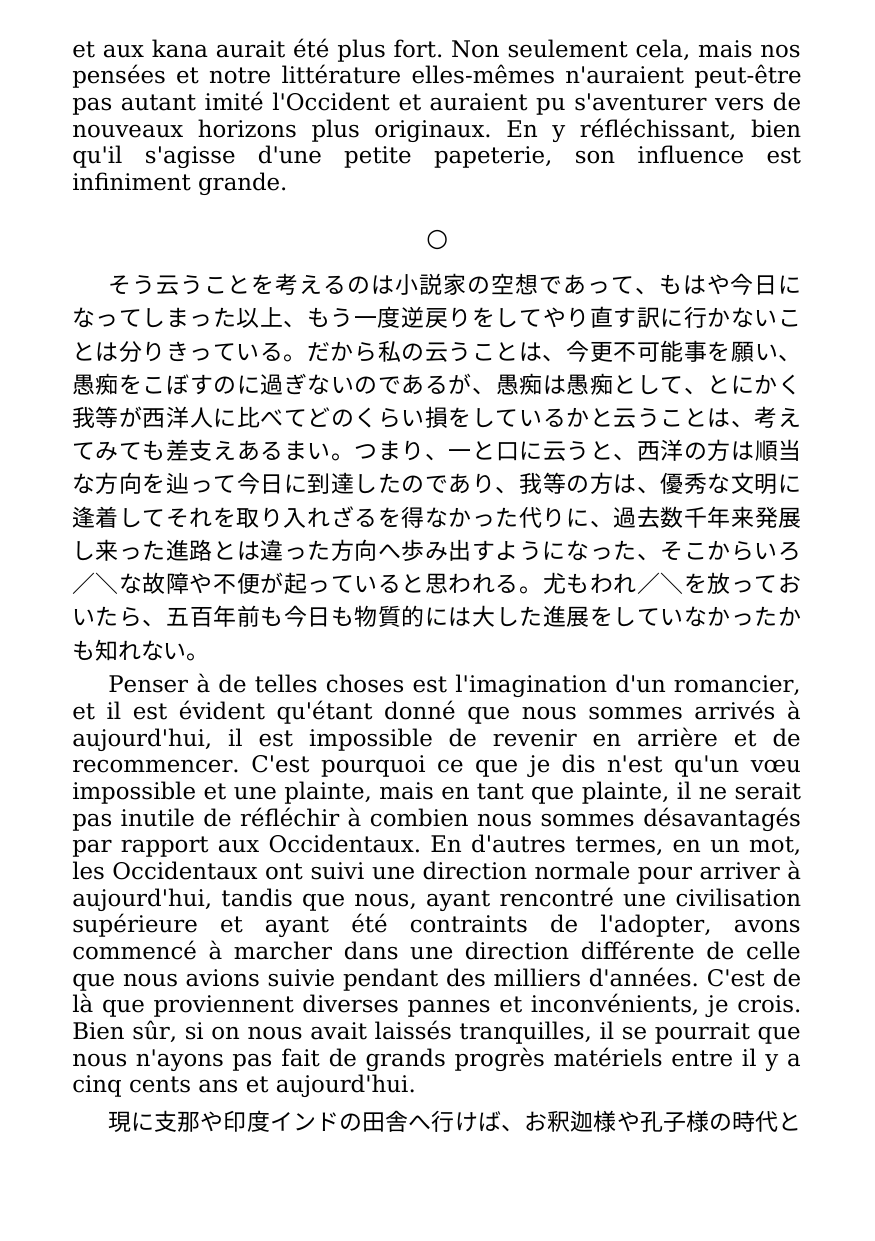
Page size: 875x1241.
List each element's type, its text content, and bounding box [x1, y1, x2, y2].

subtitle ○ [36, 220, 838, 255]
text 現に支那や印度インドの田舎へ行けば、お釈迦様や孔子様の時代と [72, 1104, 802, 1137]
text et aux kana aurait été plus fort. Non seulement cela, mais nos pensées et notre littérature elles-mêmes n'auraient peut-être pas autant imité l'Occident et auraient pu s'aventurer vers de nouveaux horizons plus originaux. En y réfléchissant, bien qu'il s'agisse d'une petite papeterie, son influence est infiniment grande. [72, 36, 802, 196]
text Penser à de telles choses est l'imagination d'un romancier, et il est évident qu'étant donné que nous sommes arrivés à aujourd'hui, il est impossible de revenir en arrière et de recommencer. C'est pourquoi ce que je dis n'est qu'un vœu impossible et une plainte, mais en tant que plainte, il ne serait pas inutile de réfléchir à combien nous sommes désavantagés par rapport aux Occidentaux. En d'autres termes, en un mot, les Occidentaux ont suivi une direction normale pour arriver à aujourd'hui, tandis que nous, ayant rencontré une civilisation supérieure et ayant été contraints de l'adopter, avons commencé à marcher dans une direction différente de celle que nous avions suivie pendant des milliers d'années. C'est de là que proviennent diverses pannes et inconvénients, je crois. Bien sûr, si on nous avait laissés tranquilles, il se pourrait que nous n'ayons pas fait de grands progrès matériels entre il y a cinq cents ans et aujourd'hui. [72, 672, 802, 1098]
text そう云うことを考えるのは小説家の空想であって、もはや今日になってしまった以上、もう一度逆戻りをしてやり直す訳に行かないことは分りきっている。だから私の云うことは、今更不可能事を願い、愚痴をこぼすのに過ぎないのであるが、愚痴は愚痴として、とにかく我等が西洋人に比べてどのくらい損をしているかと云うことは、考えてみても差支えあるまい。つまり、一と口に云うと、西洋の方は順当な方向を辿って今日に到達したのであり、我等の方は、優秀な文明に逢着してそれを取り入れざるを得なかった代りに、過去数千年来発展し来った進路とは違った方向へ歩み出すようになった、そこからいろ／＼な故障や不便が起っていると思われる。尤もわれ／＼を放っておいたら、五百年前も今日も物質的には大した進展をしていなかったかも知れない。 [72, 267, 802, 666]
